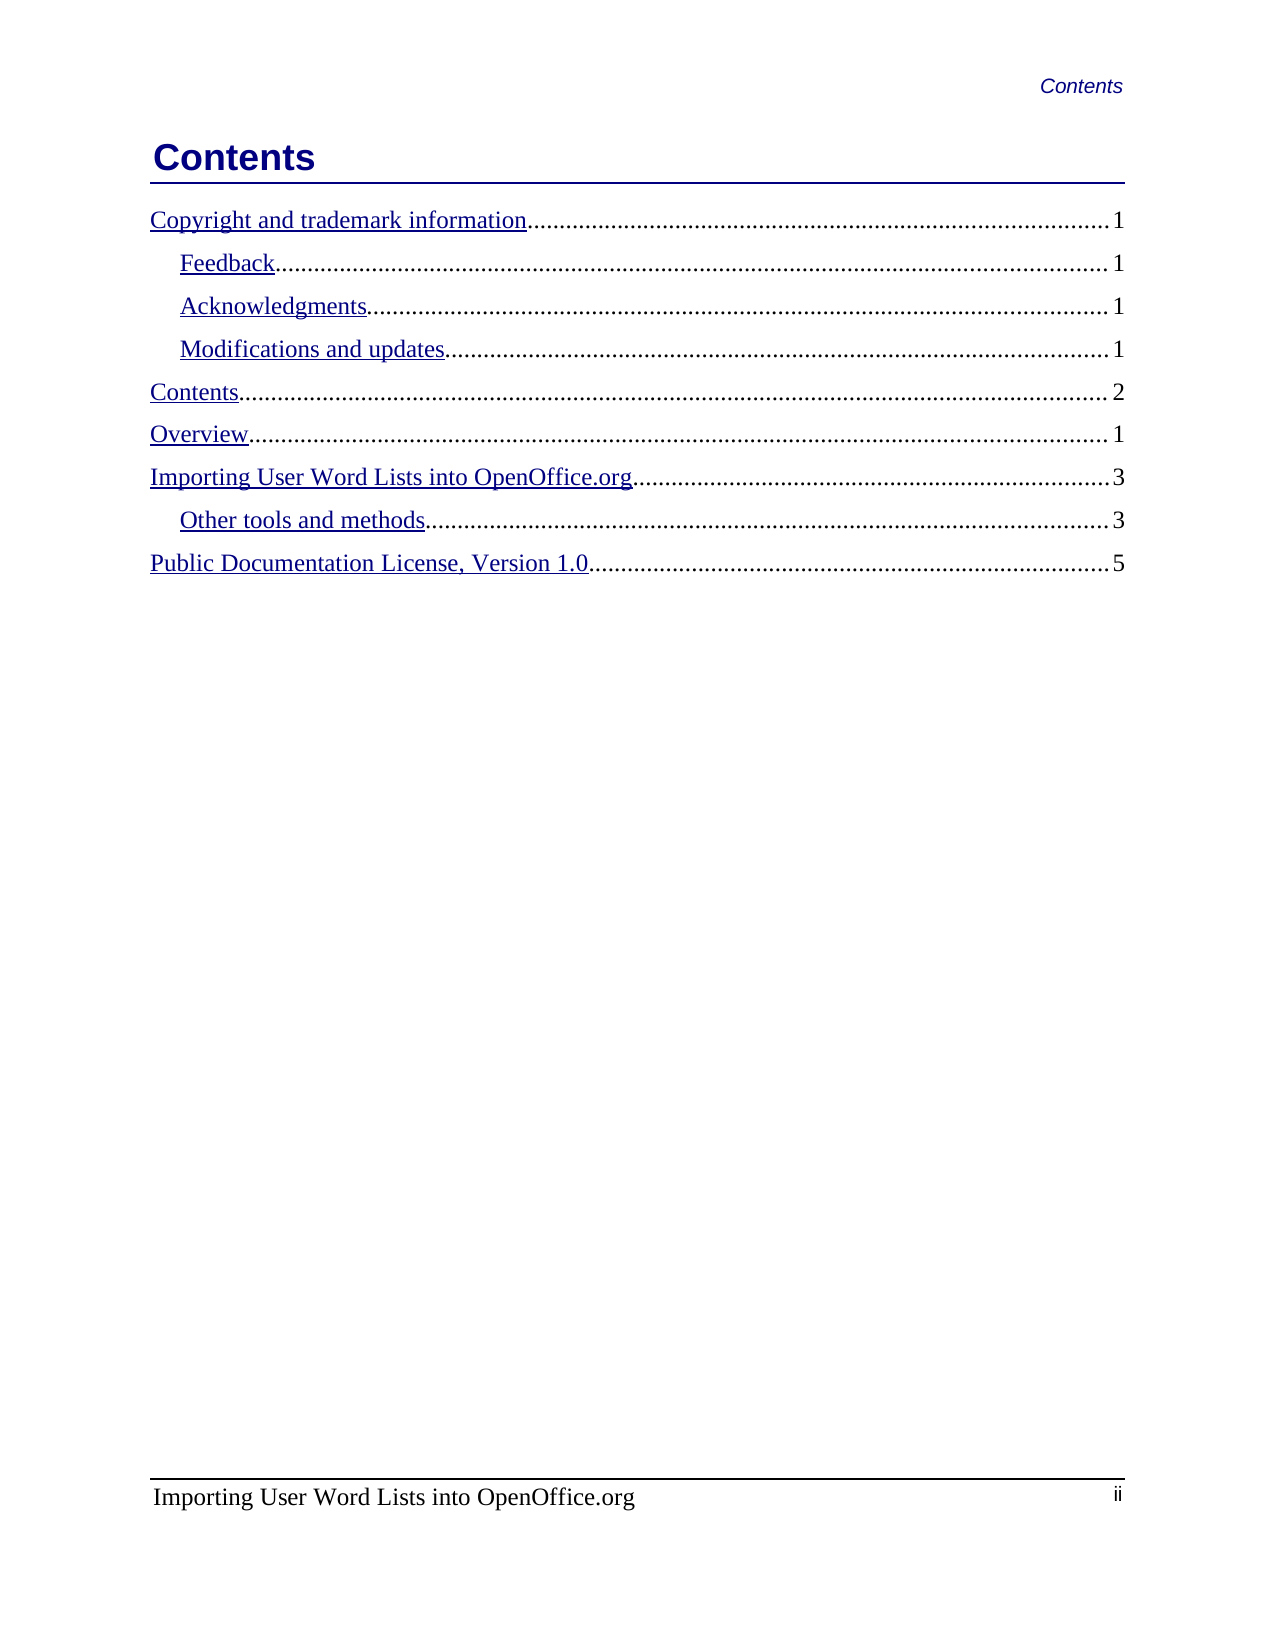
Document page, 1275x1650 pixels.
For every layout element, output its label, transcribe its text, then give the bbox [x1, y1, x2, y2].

text Copyright and trademark information 1 [150, 206, 1125, 234]
text Importing User Word Lists into OpenOffice.org 3 [150, 463, 1125, 491]
text Public Documentation License, Version 1.0 5 [150, 549, 1125, 577]
subtitle Contents [150, 134, 1125, 182]
text Modifications and updates 1 [179, 335, 1125, 363]
text Contents 2 [150, 377, 1125, 406]
text Other tools and methods 3 [179, 506, 1125, 534]
text Overview 1 [150, 420, 1125, 448]
text Feedback 1 [179, 249, 1125, 277]
text Acknowledgments 1 [179, 292, 1125, 320]
